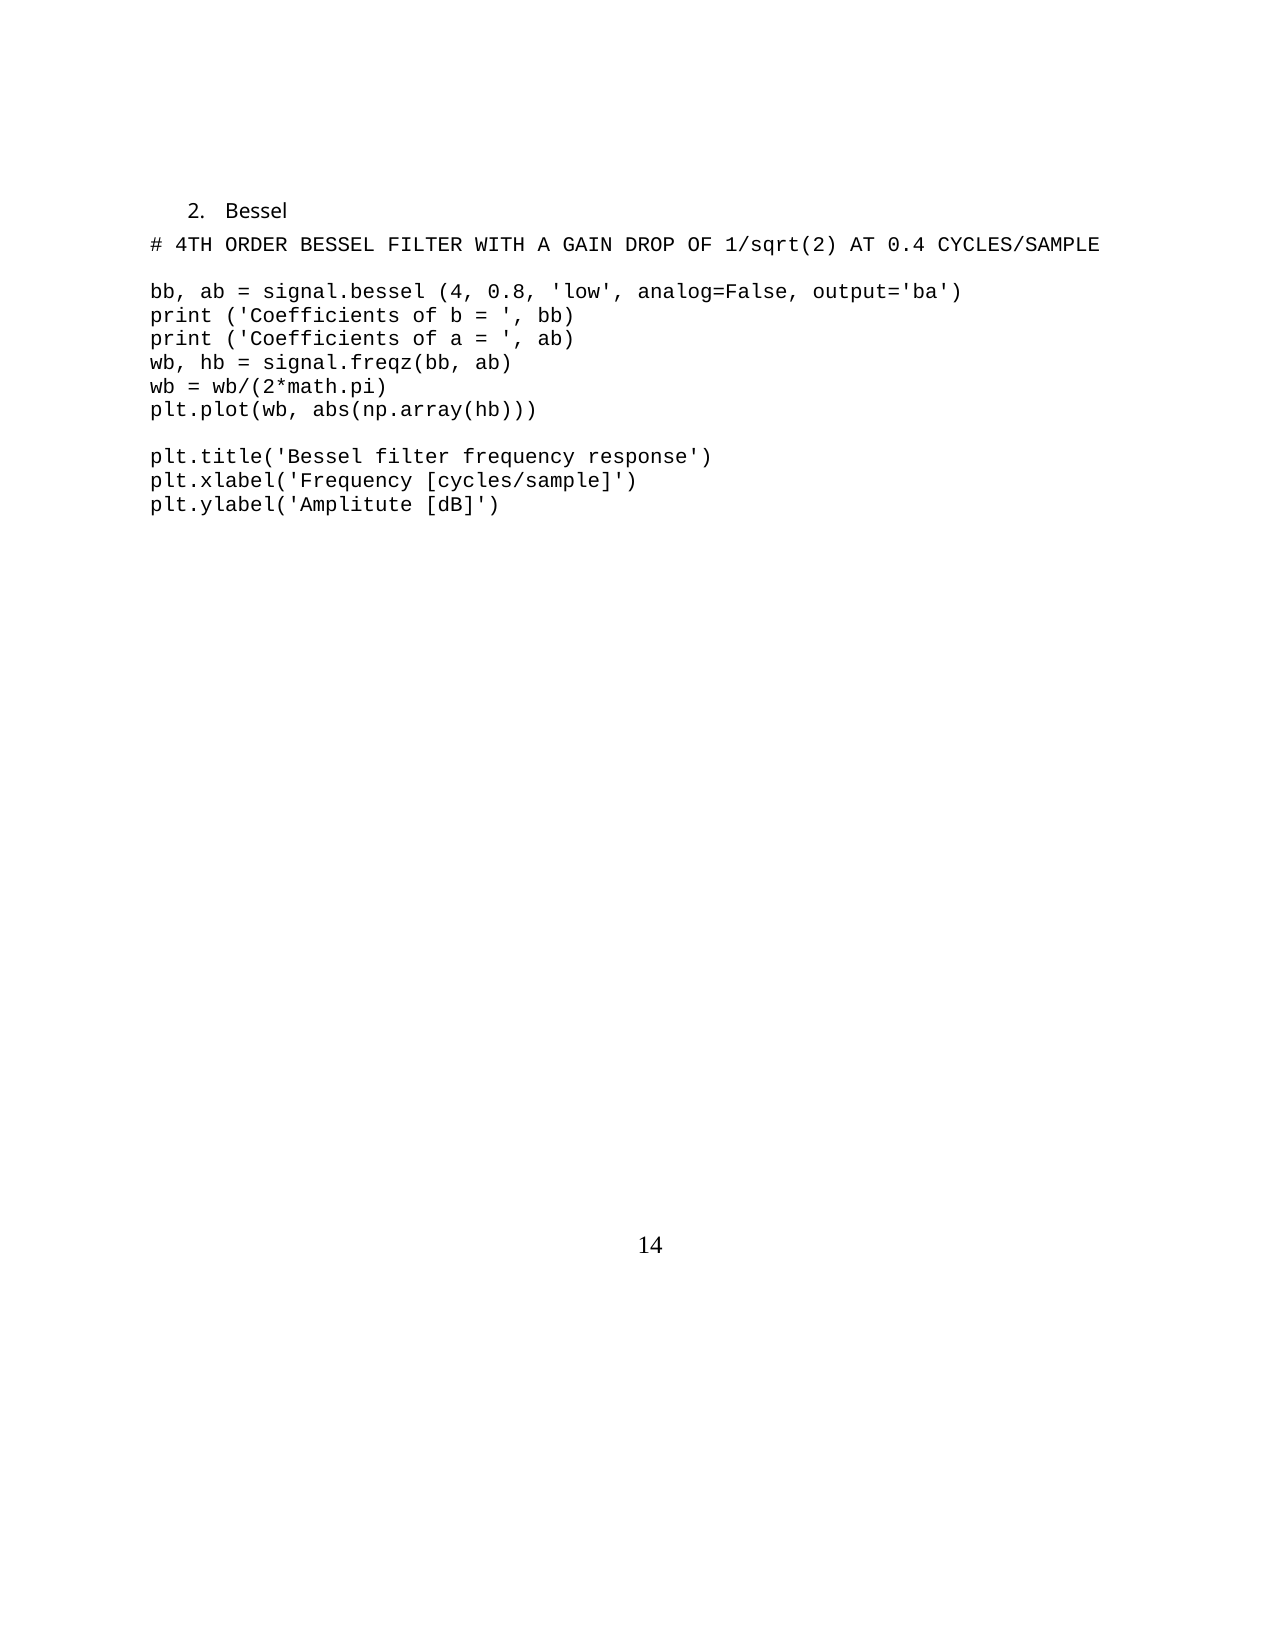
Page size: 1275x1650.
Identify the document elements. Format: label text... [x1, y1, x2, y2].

text plt.ylabel('Amplitute [dB]') [150, 494, 1125, 517]
text # 4TH ORDER BESSEL FILTER WITH A GAIN DROP OF 1/sqrt(2) AT 0.4 CYCLES/SAMPLE [150, 234, 1125, 257]
text plt.title('Bessel filter frequency response') [150, 447, 1125, 470]
text plt.xlabel('Frequency [cycles/sample]') [150, 470, 1125, 494]
text print ('Coefficients of a = ', ab) [150, 328, 1125, 352]
text wb, hb = signal.freqz(bb, ab) [150, 352, 1125, 376]
text plt.plot(wb, abs(np.array(hb))) [150, 399, 1125, 423]
text bb, ab = signal.bessel (4, 0.8, 'low', analog=False, output='ba') [150, 281, 1125, 305]
text print ('Coefficients of b = ', bb) [150, 305, 1125, 328]
list Bessel [187, 196, 1125, 225]
text wb = wb/(2*math.pi) [150, 376, 1125, 399]
